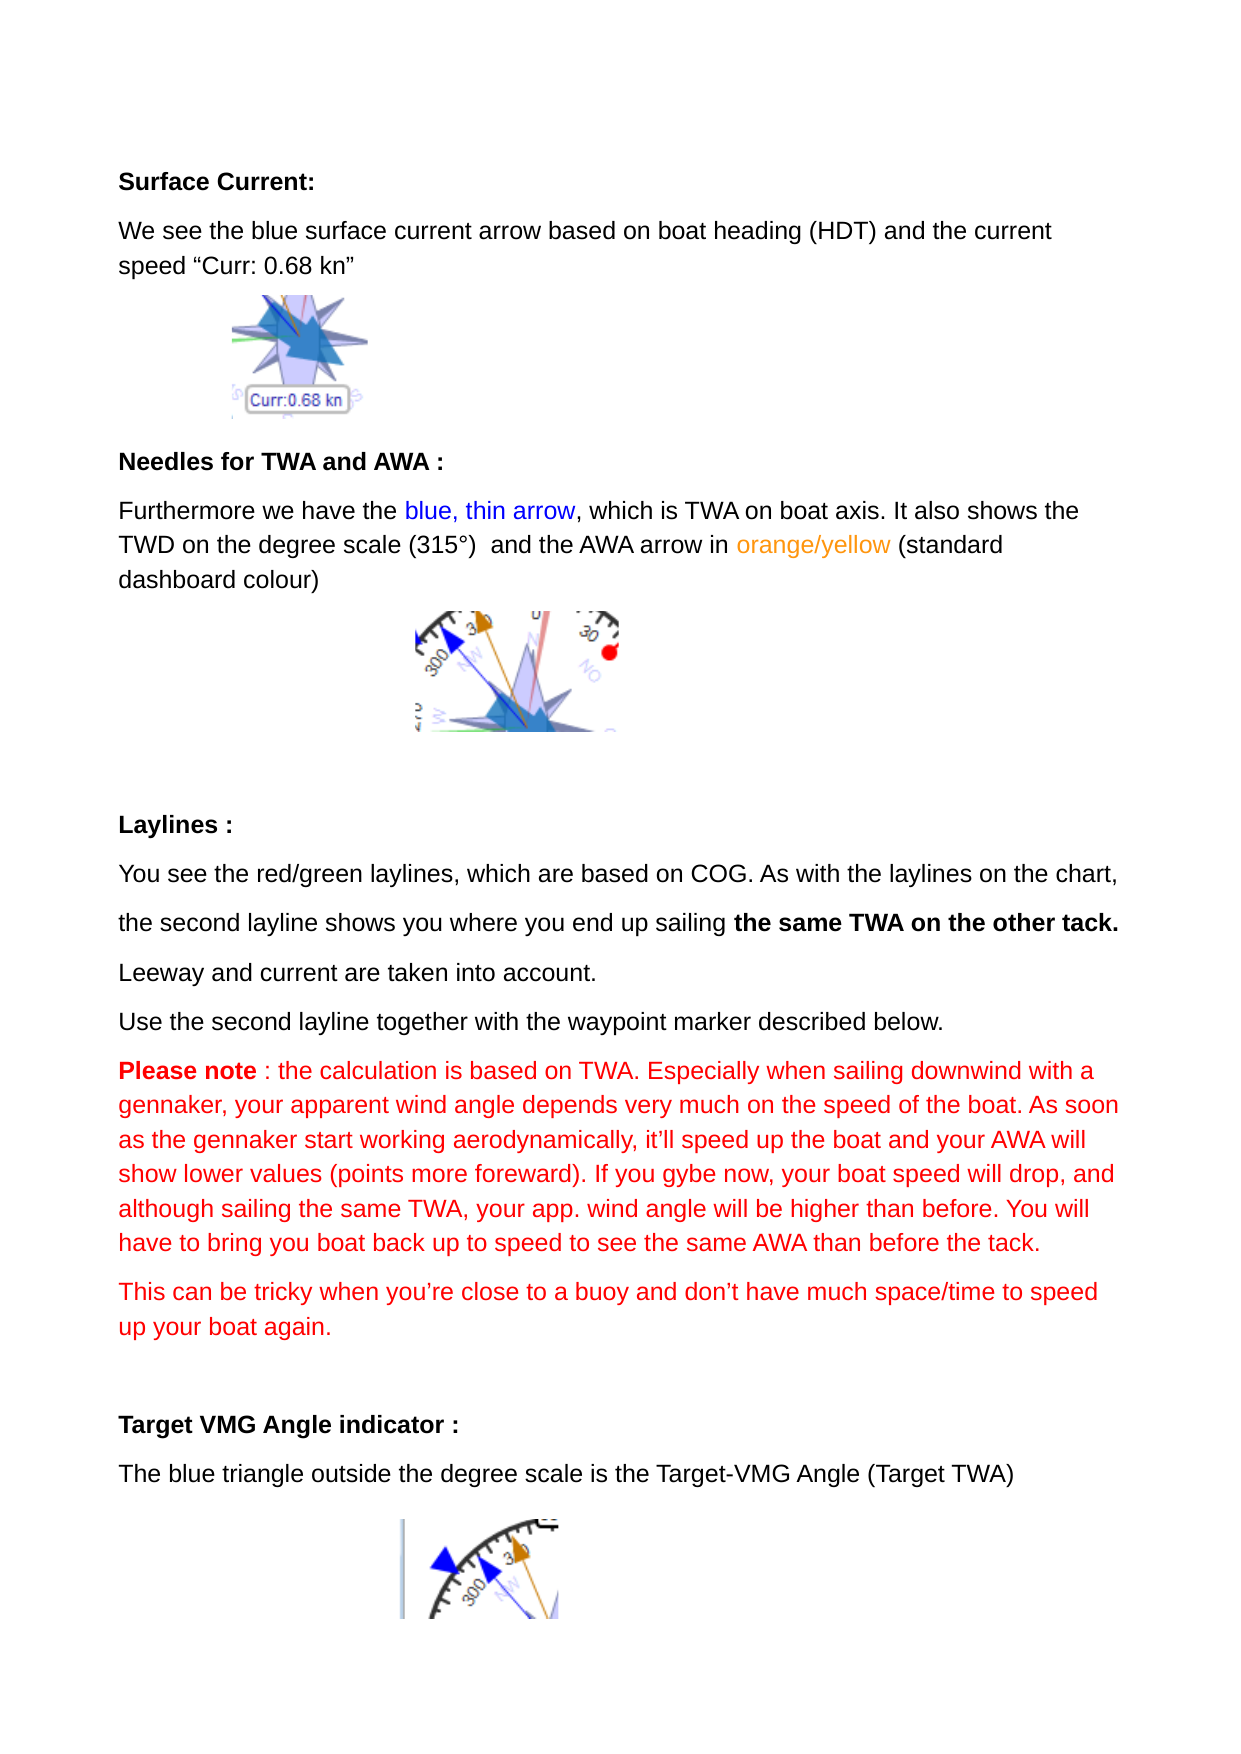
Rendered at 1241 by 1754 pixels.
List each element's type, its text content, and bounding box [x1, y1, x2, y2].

text Laylines : [118, 810, 1122, 839]
picture [231, 295, 368, 419]
text Furthermore we have the blue, thin arrow, which is TWA on boat axis. It also shows the TWD on the degree scale (315°) and the AWA arrow in orange/yellow (standard dashboard colour) [118, 496, 1122, 594]
text We see the blue surface current arrow based on boat heading (HDT) and the current speed “Curr: 0.68 kn” [118, 216, 1122, 279]
text Use the second layline together with the waypoint marker described below. [118, 1007, 1122, 1035]
text You see the red/green laylines, which are based on COG. As with the laylines on the chart, [118, 859, 1122, 888]
text The blue triangle outside the degree scale is the Target-VMG Angle (Target TWA) [118, 1459, 1122, 1487]
picture [394, 1519, 559, 1619]
text Surface Current: [118, 167, 1122, 196]
text the second layline shows you where you end up sailing the same TWA on the other tack. [118, 908, 1122, 937]
text Target VMG Angle indicator : [118, 1410, 1122, 1438]
text Leeway and current are taken into account. [118, 957, 1122, 986]
text This can be tricky when you’re close to a buoy and don’t have much space/time to speed up your boat again. [118, 1277, 1122, 1340]
text Needles for TWA and AWA : [118, 447, 1122, 476]
text Please note : the calculation is based on TWA. Especially when sailing downwind with a gennaker, your apparent wind angle depends very much on the speed of the boat. As soon as the gennaker start working aerodynamically, it’ll speed up the boat and your AWA will show lower values (points more foreward). If you gybe now, your boat speed will drop, and although sailing the same TWA, your app. wind angle will be higher than before. You will have to bring you boat back up to speed to see the same AWA than before the tack. [118, 1056, 1122, 1257]
picture [415, 611, 619, 732]
